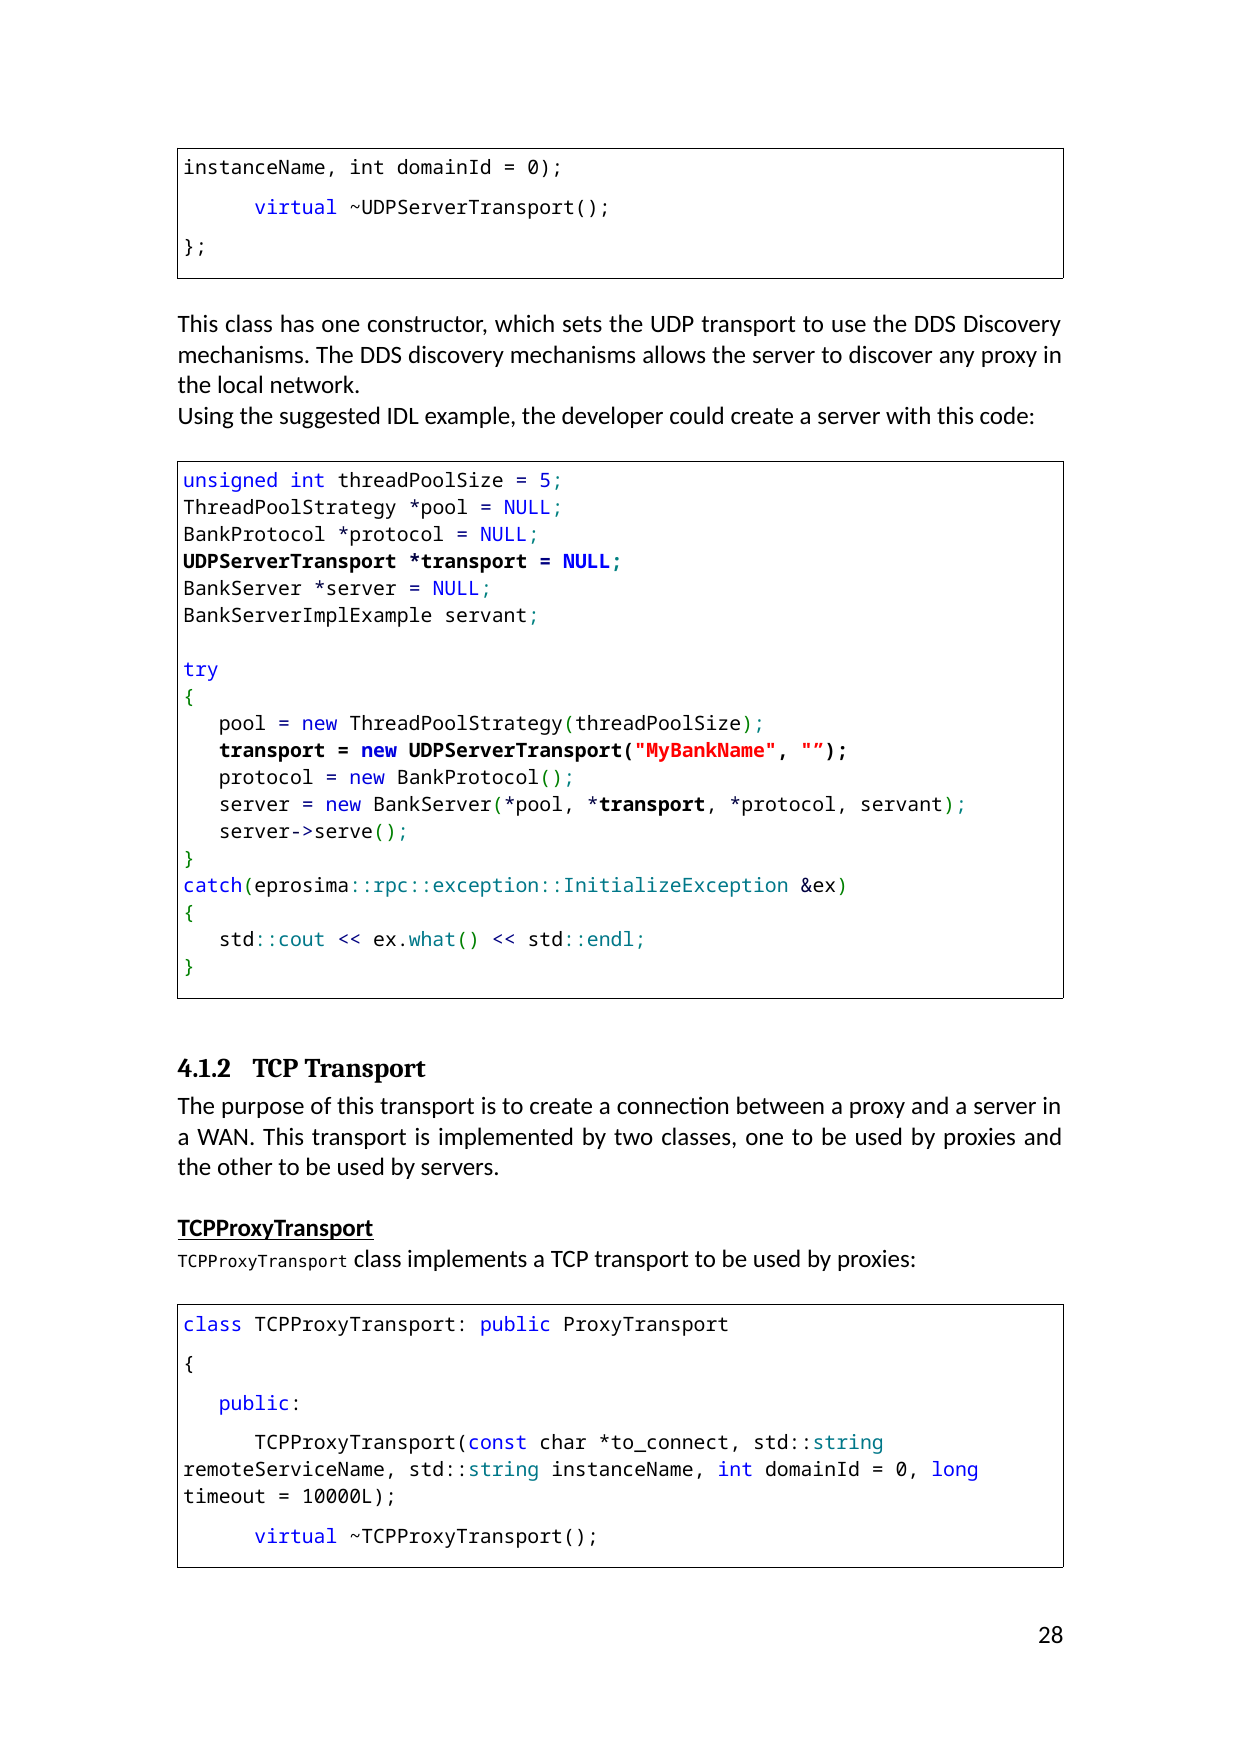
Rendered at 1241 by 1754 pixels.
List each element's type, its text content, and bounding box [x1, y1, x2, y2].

text TCPProxyTransport [177, 1213, 1063, 1243]
text TCPProxyTransport class implements a TCP transport to be used by proxies: [177, 1243, 1063, 1274]
text Using the suggested IDL example, the developer could create a server with this code: [177, 400, 1063, 430]
table_header instanceName, int domainId = 0); virtual ~UDPServerTransport(); }; [178, 149, 1063, 278]
subtitle TCP Transport [177, 1053, 1063, 1084]
table_header class TCPProxyTransport: public ProxyTransport { public: TCPProxyTransport(const char *to_connect, std::string remoteServiceName, std::string instanceName, int domainId = 0, long timeout = 10000L); virtual ~TCPProxyTransport(); [178, 1305, 1063, 1567]
text The purpose of this transport is to create a connection between a proxy and a server in a WAN. This transport is implemented by two classes, one to be used by proxies and the other to be used by servers. [177, 1091, 1063, 1182]
table_header unsigned int threadPoolSize = 5; ThreadPoolStrategy *pool = NULL; BankProtocol *protocol = NULL; UDPServerTransport *transport = NULL; BankServer *server = NULL; BankServerImplExample servant; try { pool = new ThreadPoolStrategy(threadPoolSize); transport = new UDPServerTransport("MyBankName", "”); protocol = new BankProtocol(); server = new BankServer(*pool, *transport, *protocol, servant); server->serve(); } catch(eprosima::rpc::exception::InitializeException &ex) { std::cout << ex.what() << std::endl; } [178, 462, 1063, 997]
text This class has one constructor, which sets the UDP transport to use the DDS Discovery mechanisms. The DDS discovery mechanisms allows the server to discover any proxy in the local network. [177, 308, 1063, 400]
